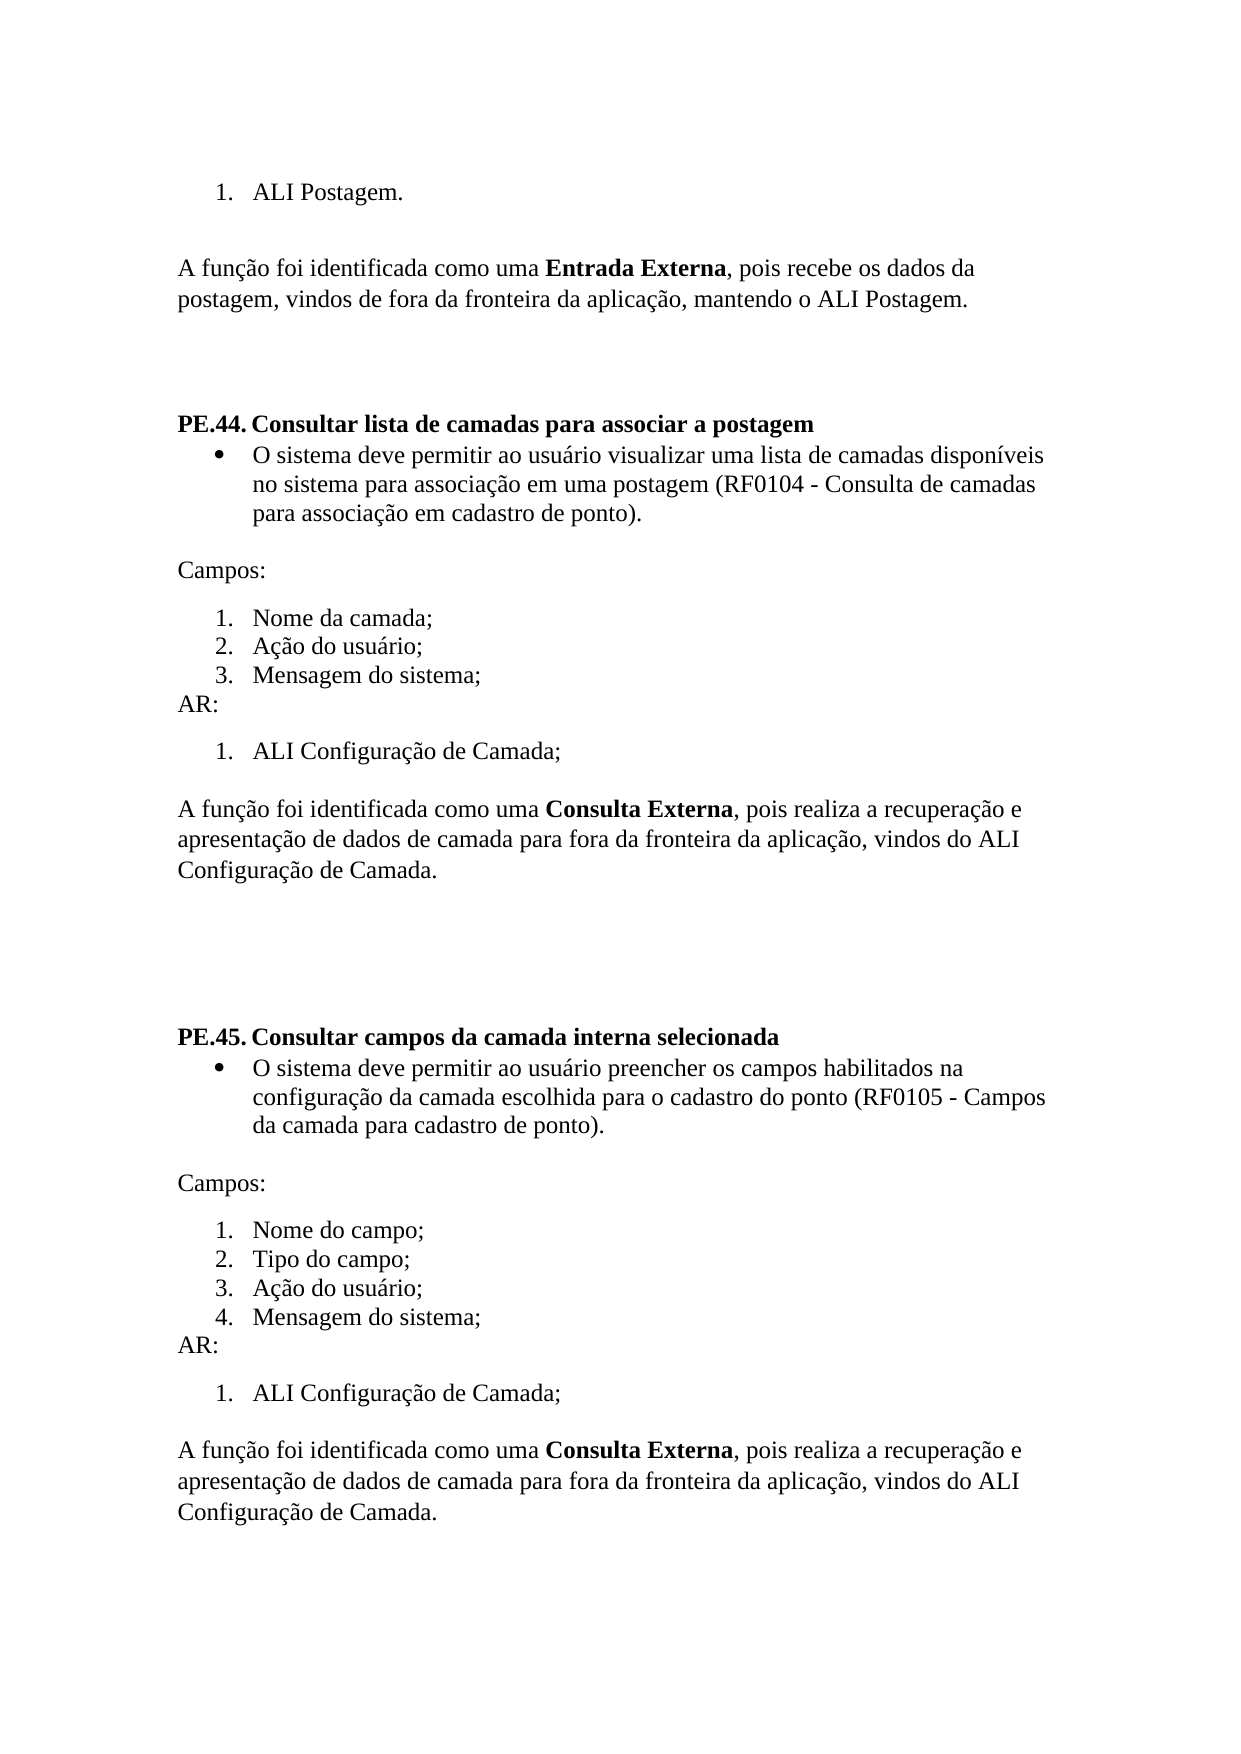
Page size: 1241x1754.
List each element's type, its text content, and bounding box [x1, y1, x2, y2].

list Mensagem do sistema; [215, 1302, 1063, 1330]
list ALI Configuração de Camada; [215, 1378, 1063, 1406]
list Consultar lista de camadas para associar a postagem [177, 409, 1063, 438]
list ALI Postagem. [215, 177, 1063, 206]
list ALI Configuração de Camada; [215, 736, 1063, 765]
text A função foi identificada como uma Consulta Externa, pois realiza a recuperação e apresentação de dados de camada para fora da fronteira da aplicação, vindos do ALI Configuração de Camada. [177, 1435, 1063, 1525]
list Ação do usuário; [215, 631, 1063, 660]
text A função foi identificada como uma Consulta Externa, pois realiza a recuperação e apresentação de dados de camada para fora da fronteira da aplicação, vindos do ALI Configuração de Camada. [177, 794, 1063, 884]
list Ação do usuário; [215, 1273, 1063, 1302]
list O sistema deve permitir ao usuário visualizar uma lista de camadas disponíveis no sistema para associação em uma postagem (RF0104 - Consulta de camadas para associação em cadastro de ponto). [215, 440, 1063, 526]
list Nome do campo; [215, 1215, 1063, 1244]
list Mensagem do sistema; [215, 660, 1063, 689]
text Campos: [177, 1168, 1063, 1197]
list Nome da camada; [215, 603, 1063, 631]
text A função foi identificada como uma Entrada Externa, pois recebe os dados da postagem, vindos de fora da fronteira da aplicação, mantendo o ALI Postagem. [177, 253, 1063, 313]
list O sistema deve permitir ao usuário preencher os campos habilitados na configuração da camada escolhida para o cadastro do ponto (RF0105 - Campos da camada para cadastro de ponto). [215, 1053, 1063, 1139]
text AR: [177, 689, 1063, 718]
text AR: [177, 1330, 1063, 1359]
text Campos: [177, 555, 1063, 584]
list Tipo do campo; [215, 1244, 1063, 1273]
list Consultar campos da camada interna selecionada [177, 1022, 1063, 1051]
